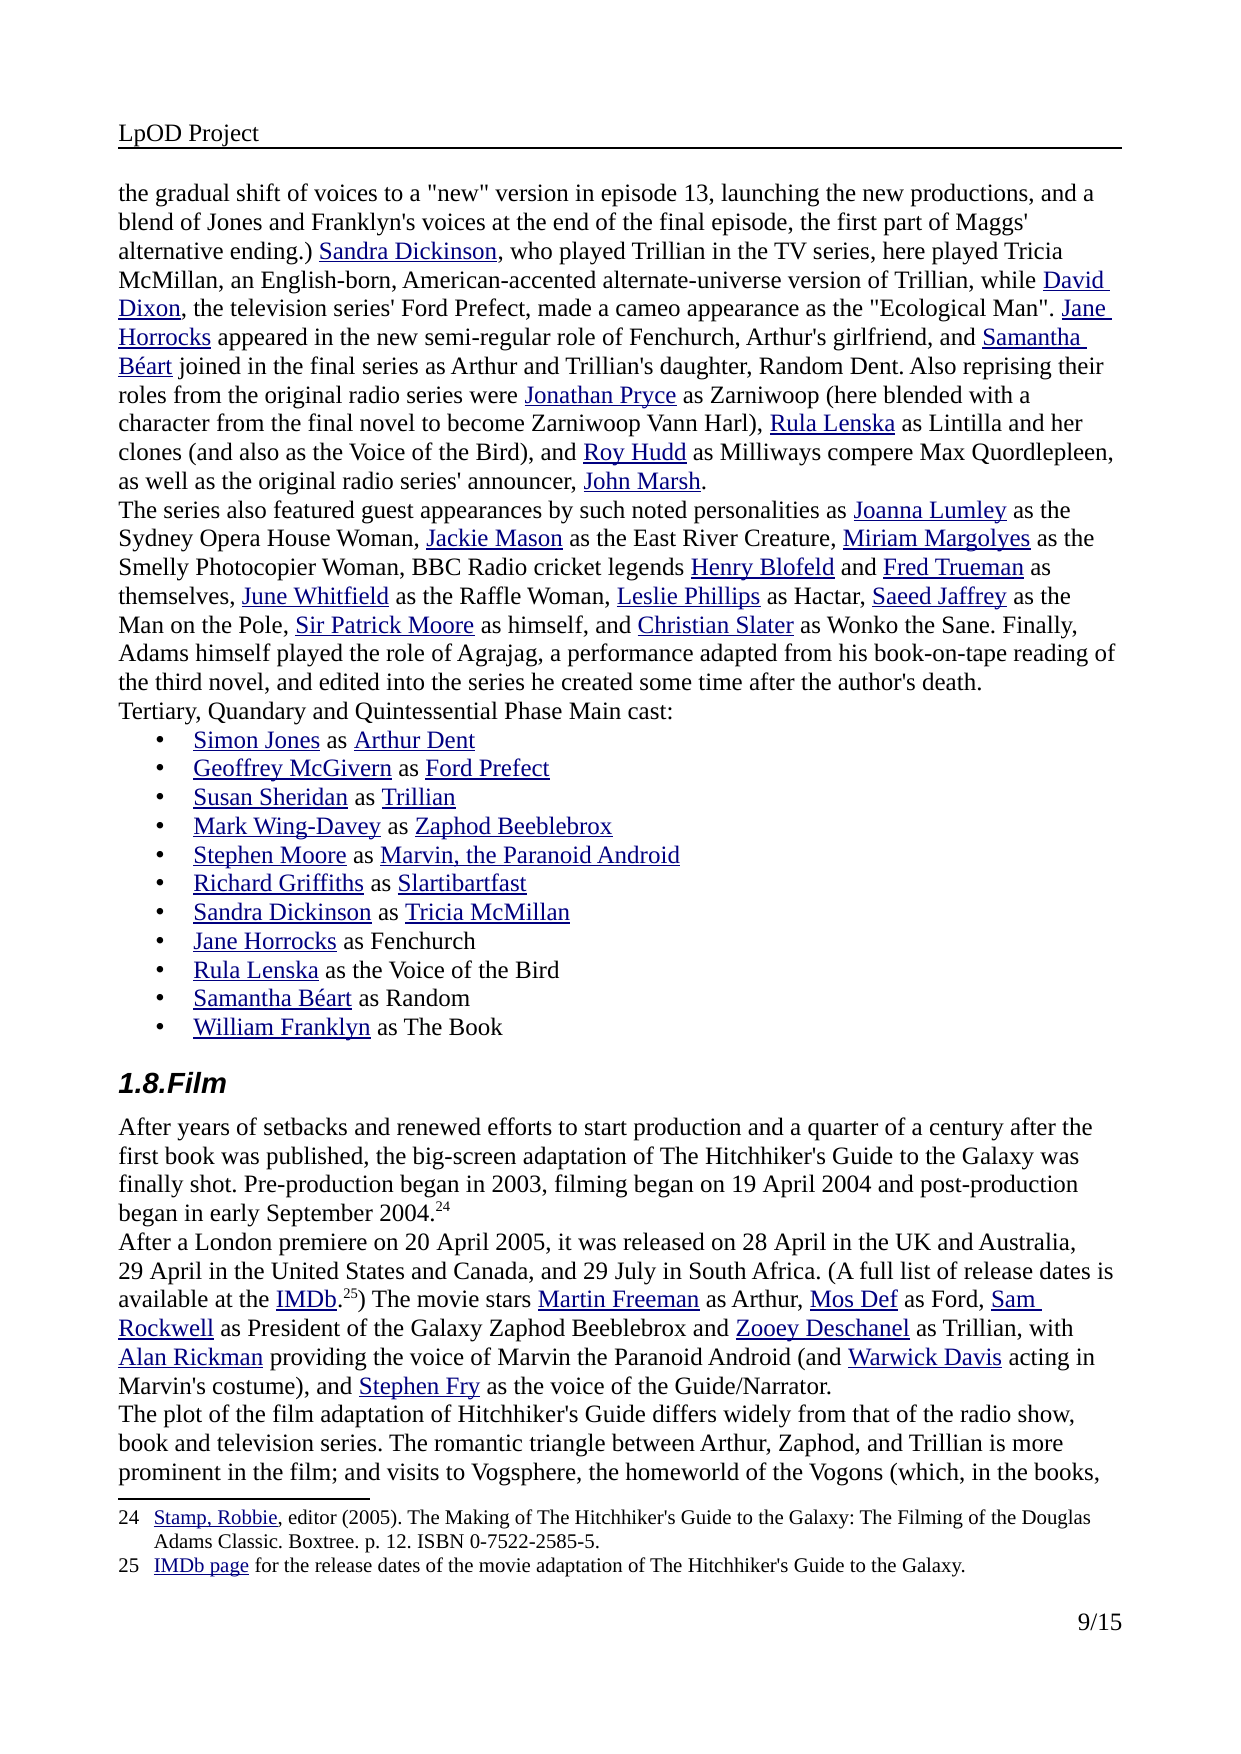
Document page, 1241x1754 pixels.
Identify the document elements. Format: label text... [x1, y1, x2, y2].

text IMDb page for the release dates of the movie adaptation of The Hitchhiker's Guide to the Galaxy. [118, 1491, 1122, 1520]
subtitle Stage shows [118, 1386, 1122, 1415]
subtitle Film [118, 610, 1122, 638]
list Jane Horrocks as Fenchurch [156, 495, 1122, 523]
list Rula Lenska as the Voice of the Bird [156, 523, 1122, 552]
text Box office data page, including opening weekends for the US and UK releases of the 2005 movie. [118, 1520, 1122, 1577]
text The film was released on DVD (Region 2, PAL) in the UK on 5 September 2005. Both a standard double-disc edition and a UK-exclusive numbered limited edition "Giftpack" were released on this date. The "Giftpack" edition includes a copy of the novel with a "movie tie-in" cover, and collectible prints from the film, packaged in a replica of the film's version of the Hitchhiker's Guide prop. A single-disc widescreen or full-screen edition (Region 1, NTSC) were made available in the USA and Canada on 13 September 2005. Single-disc releases in the Blu-ray format and UMD format for the PlayStation Portable were also released on the respective dates in these three countries. [118, 1156, 1122, 1386]
list Sandra Dickinson as Tricia McMillan [156, 466, 1122, 495]
text Commercially the film was a modest success, taking $21 million in its opening weekend in the United States, and nearly £3.3 million in its opening weekend in the United Kingdom. [118, 1098, 1122, 1156]
text The plot of the film adaptation of Hitchhiker's Guide differs widely from that of the radio show, book and television series. The romantic triangle between Arthur, Zaphod, and Trillian is more prominent in the film; and visits to Vogsphere, the homeworld of the Vogons (which, in the books, was already abandoned), and Viltvodle VI are inserted. The film covers roughly events in the first four radio episodes, and ends with the characters en route to the Restaurant at the End of the Universe, leaving the opportunity for a sequel open. [118, 926, 1122, 1098]
text Stamp, Robbie, editor (2005). The Making of The Hitchhiker's Guide to the Galaxy: The Filming of the Douglas Adams Classic. Boxtree. p. 12. ISBN 0-7522-2585-5. [118, 1434, 1122, 1491]
list Richard Griffiths as Slartibartfast [156, 437, 1122, 466]
list Stephen Moore as Marvin, the Paranoid Android [156, 408, 1122, 437]
list Samantha Béart as Random [156, 552, 1122, 581]
text Tertiary, Quandary and Quintessential Phase Main cast: [118, 265, 1122, 293]
list Simon Jones as Arthur Dent [156, 293, 1122, 322]
text After a London premiere on 20 April 2005, it was released on 28 April in the UK and Australia, 29 April in the United States and Canada, and 29 July in South Africa. (A full list of release dates is available at the IMDb.) The movie stars Martin Freeman as Arthur, Mos Def as Ford, Sam Rockwell as President of the Galaxy Zaphod Beeblebrox and Zooey Deschanel as Trillian, with Alan Rickman providing the voice of Marvin the Paranoid Android (and Warwick Davis acting in Marvin's costume), and Stephen Fry as the voice of the Guide/Narrator. [118, 753, 1122, 926]
list William Franklyn as The Book [156, 581, 1122, 610]
list Geoffrey McGivern as Ford Prefect [156, 322, 1122, 351]
text After years of setbacks and renewed efforts to start production and a quarter of a century after the first book was published, the big-screen adaptation of The Hitchhiker's Guide to the Galaxy was finally shot. Pre-production began in 2003, filming began on 19 April 2004 and post-production began in early September 2004. [118, 638, 1122, 753]
list Mark Wing-Davey as Zaphod Beeblebrox [156, 380, 1122, 408]
list Susan Sheridan as Trillian [156, 351, 1122, 380]
text The series also featured guest appearances by such noted personalities as Joanna Lumley as the Sydney Opera House Woman, Jackie Mason as the East River Creature, Miriam Margolyes as the Smelly Photocopier Woman, BBC Radio cricket legends Henry Blofeld and Fred Trueman as themselves, June Whitfield as the Raffle Woman, Leslie Phillips as Hactar, Saeed Jaffrey as the Man on the Pole, Sir Patrick Moore as himself, and Christian Slater as Wonko the Sane. Finally, Adams himself played the role of Agrajag, a performance adapted from his book-on-tape reading of the third novel, and edited into the series he created some time after the author's death. [118, 178, 1122, 265]
